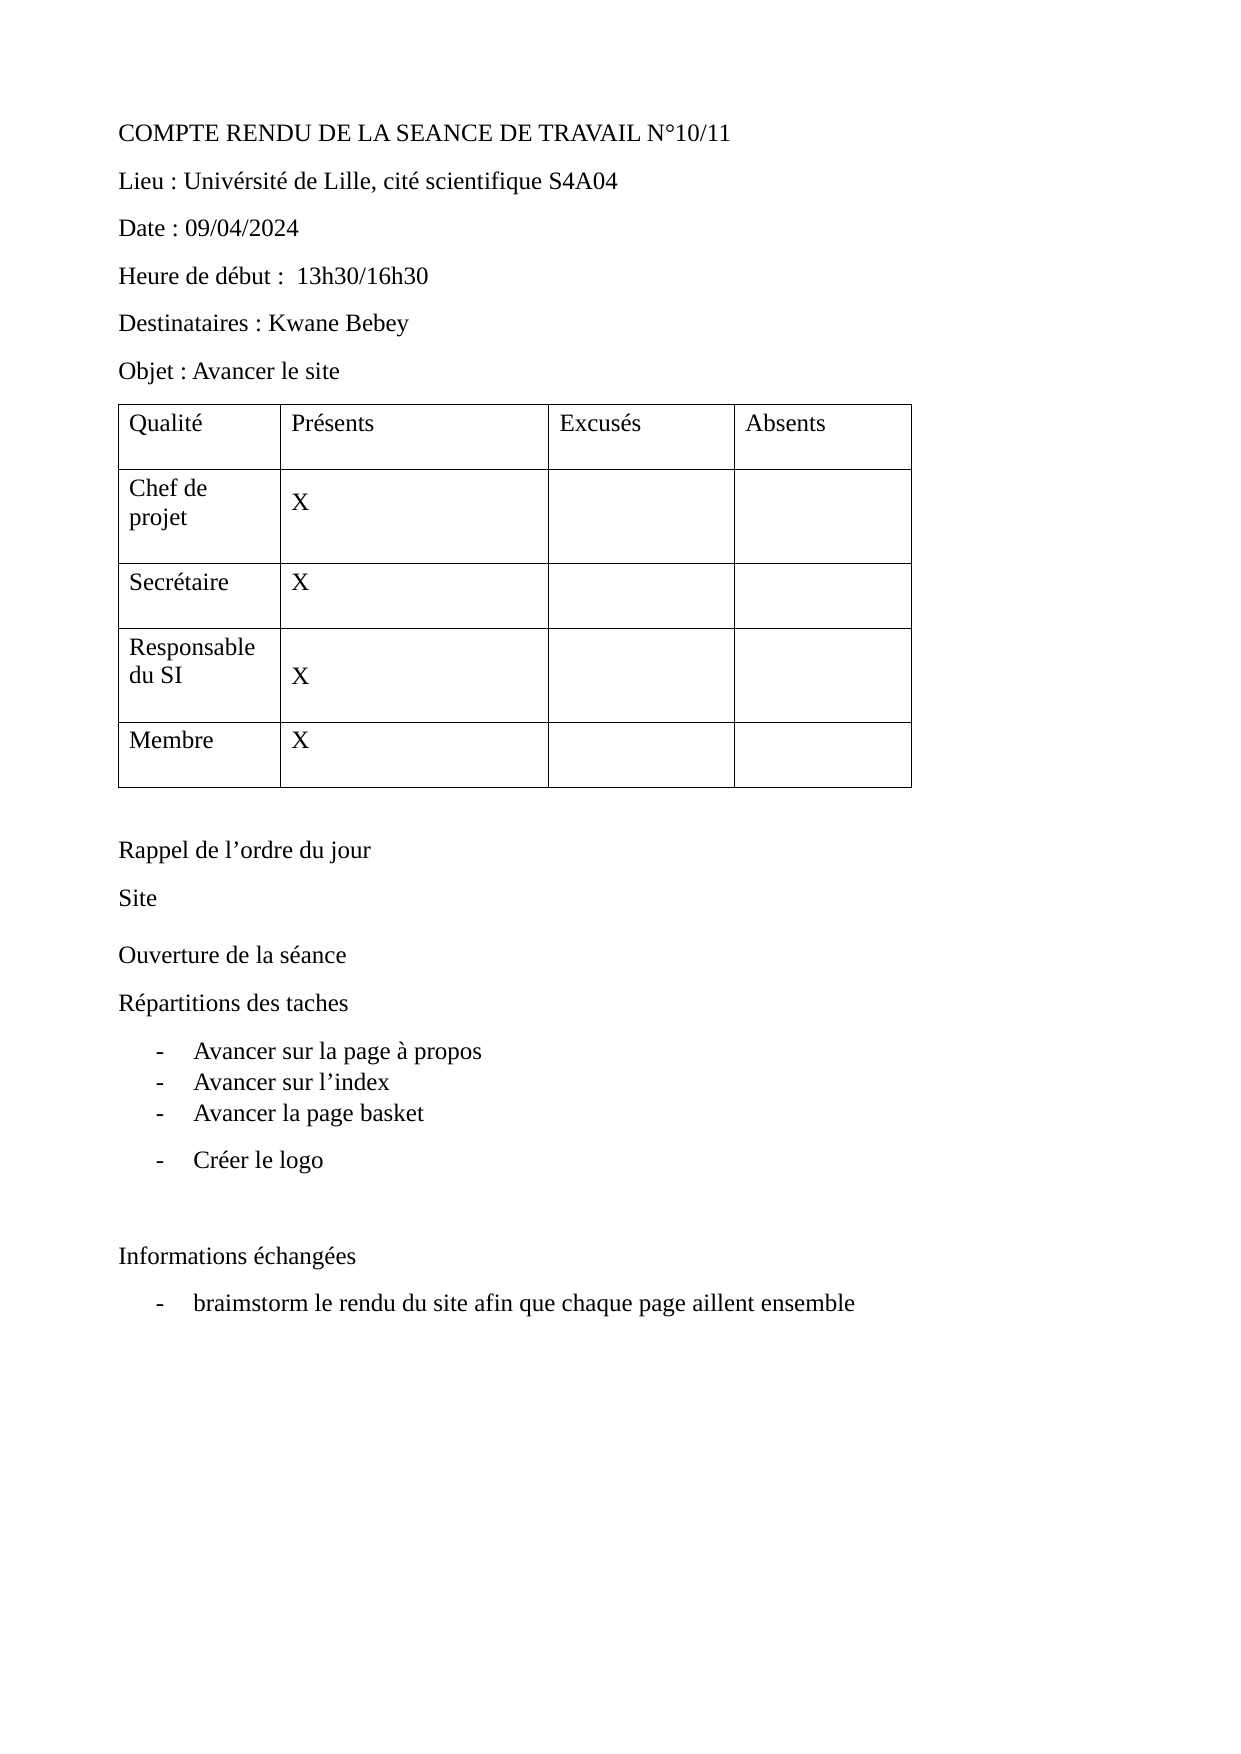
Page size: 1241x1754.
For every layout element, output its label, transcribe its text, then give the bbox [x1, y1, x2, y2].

table_cell [735, 723, 911, 787]
list Créer le logo [156, 1146, 1122, 1174]
text Heure de début : 13h30/16h30 [118, 261, 1122, 290]
table_cell Secrétaire [119, 564, 280, 628]
table_cell [549, 564, 734, 628]
text Lieu : Univérsité de Lille, cité scientifique S4A04 [118, 166, 1122, 194]
text Date : 09/04/2024 [118, 213, 1122, 242]
text COMPTE RENDU DE LA SEANCE DE TRAVAIL N°10/11 [118, 118, 1122, 147]
table_cell [735, 470, 911, 563]
table_cell [549, 723, 734, 787]
list Avancer sur l’index [156, 1067, 1122, 1096]
table_cell X [281, 629, 548, 722]
table_header Qualité [119, 405, 280, 469]
text Informations échangées [118, 1241, 1122, 1269]
table_header Présents [281, 405, 548, 469]
text Ouverture de la séance [118, 941, 1122, 969]
text Rappel de l’ordre du jour [118, 835, 1122, 864]
table_cell [549, 470, 734, 563]
table_cell [735, 629, 911, 722]
list braimstorm le rendu du site afin que chaque page aillent ensemble [156, 1288, 1122, 1317]
table_header Absents [735, 405, 911, 469]
text Objet : Avancer le site [118, 356, 1122, 385]
table_cell [735, 564, 911, 628]
table_cell Responsable du SI [119, 629, 280, 722]
list Avancer la page basket [156, 1098, 1122, 1127]
table_header Excusés [549, 405, 734, 469]
table_cell Membre [119, 723, 280, 787]
text Répartitions des taches [118, 988, 1122, 1017]
table_cell X [281, 564, 548, 628]
text Site [118, 883, 1122, 912]
table_cell [549, 629, 734, 722]
text Destinataires : Kwane Bebey [118, 308, 1122, 337]
table_cell X [281, 470, 548, 563]
table_cell X [281, 723, 548, 787]
table_cell Chef de projet [119, 470, 280, 563]
list Avancer sur la page à propos [156, 1036, 1122, 1064]
